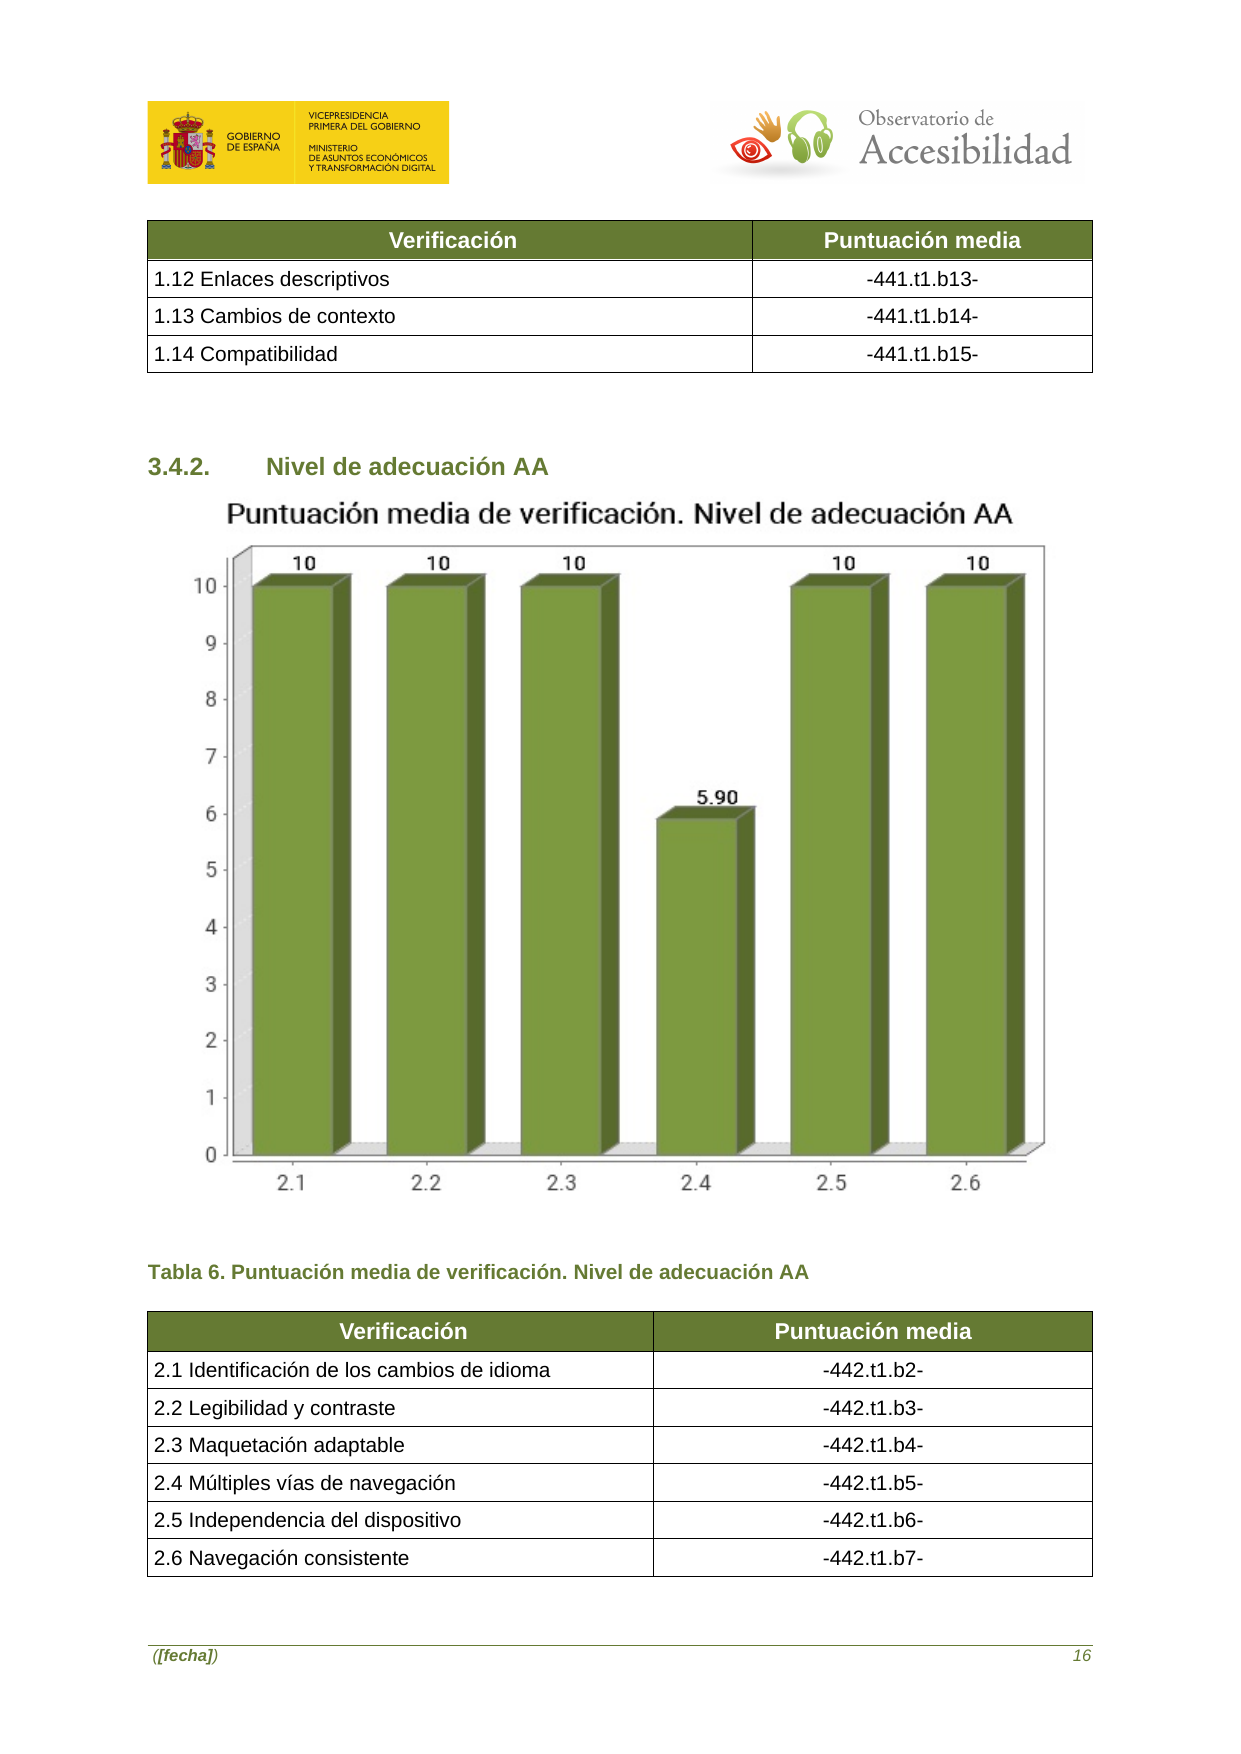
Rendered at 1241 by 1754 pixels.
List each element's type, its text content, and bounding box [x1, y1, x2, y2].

table_cell -442.t1.b2- [654, 1352, 1092, 1388]
table_header Puntuación media [654, 1312, 1092, 1351]
table_cell -442.t1.b7- [654, 1539, 1092, 1576]
table_cell 1.12 Enlaces descriptivos [148, 261, 752, 297]
table_cell -441.t1.b14- [753, 298, 1092, 334]
table_cell 2.4 Múltiples vías de navegación [148, 1464, 653, 1501]
table_header Verificación [148, 1312, 653, 1351]
table_cell 1.14 Compatibilidad [148, 336, 752, 372]
table_cell 2.5 Independencia del dispositivo [148, 1502, 653, 1538]
table_header Verificación [148, 221, 752, 259]
text Tabla 6. Puntuación media de verificación. Nivel de adecuación AA [148, 1259, 1092, 1283]
table_cell 2.6 Navegación consistente [148, 1539, 653, 1576]
table_cell -441.t1.b15- [753, 336, 1092, 372]
table_cell -441.t1.b13- [753, 261, 1092, 297]
subtitle Nivel de adecuación AA [148, 452, 1092, 481]
table_cell -442.t1.b4- [654, 1427, 1092, 1463]
table_cell 2.2 Legibilidad y contraste [148, 1389, 653, 1426]
table_cell 2.1 Identificación de los cambios de idioma [148, 1352, 653, 1388]
table_cell -442.t1.b5- [654, 1464, 1092, 1501]
picture [178, 496, 1062, 1206]
picture [710, 101, 1086, 184]
table_cell -442.t1.b3- [654, 1389, 1092, 1426]
picture [147, 101, 450, 184]
table_cell -442.t1.b6- [654, 1502, 1092, 1538]
table_cell 2.3 Maquetación adaptable [148, 1427, 653, 1463]
table_header Puntuación media [753, 221, 1092, 259]
table_cell 1.13 Cambios de contexto [148, 298, 752, 334]
